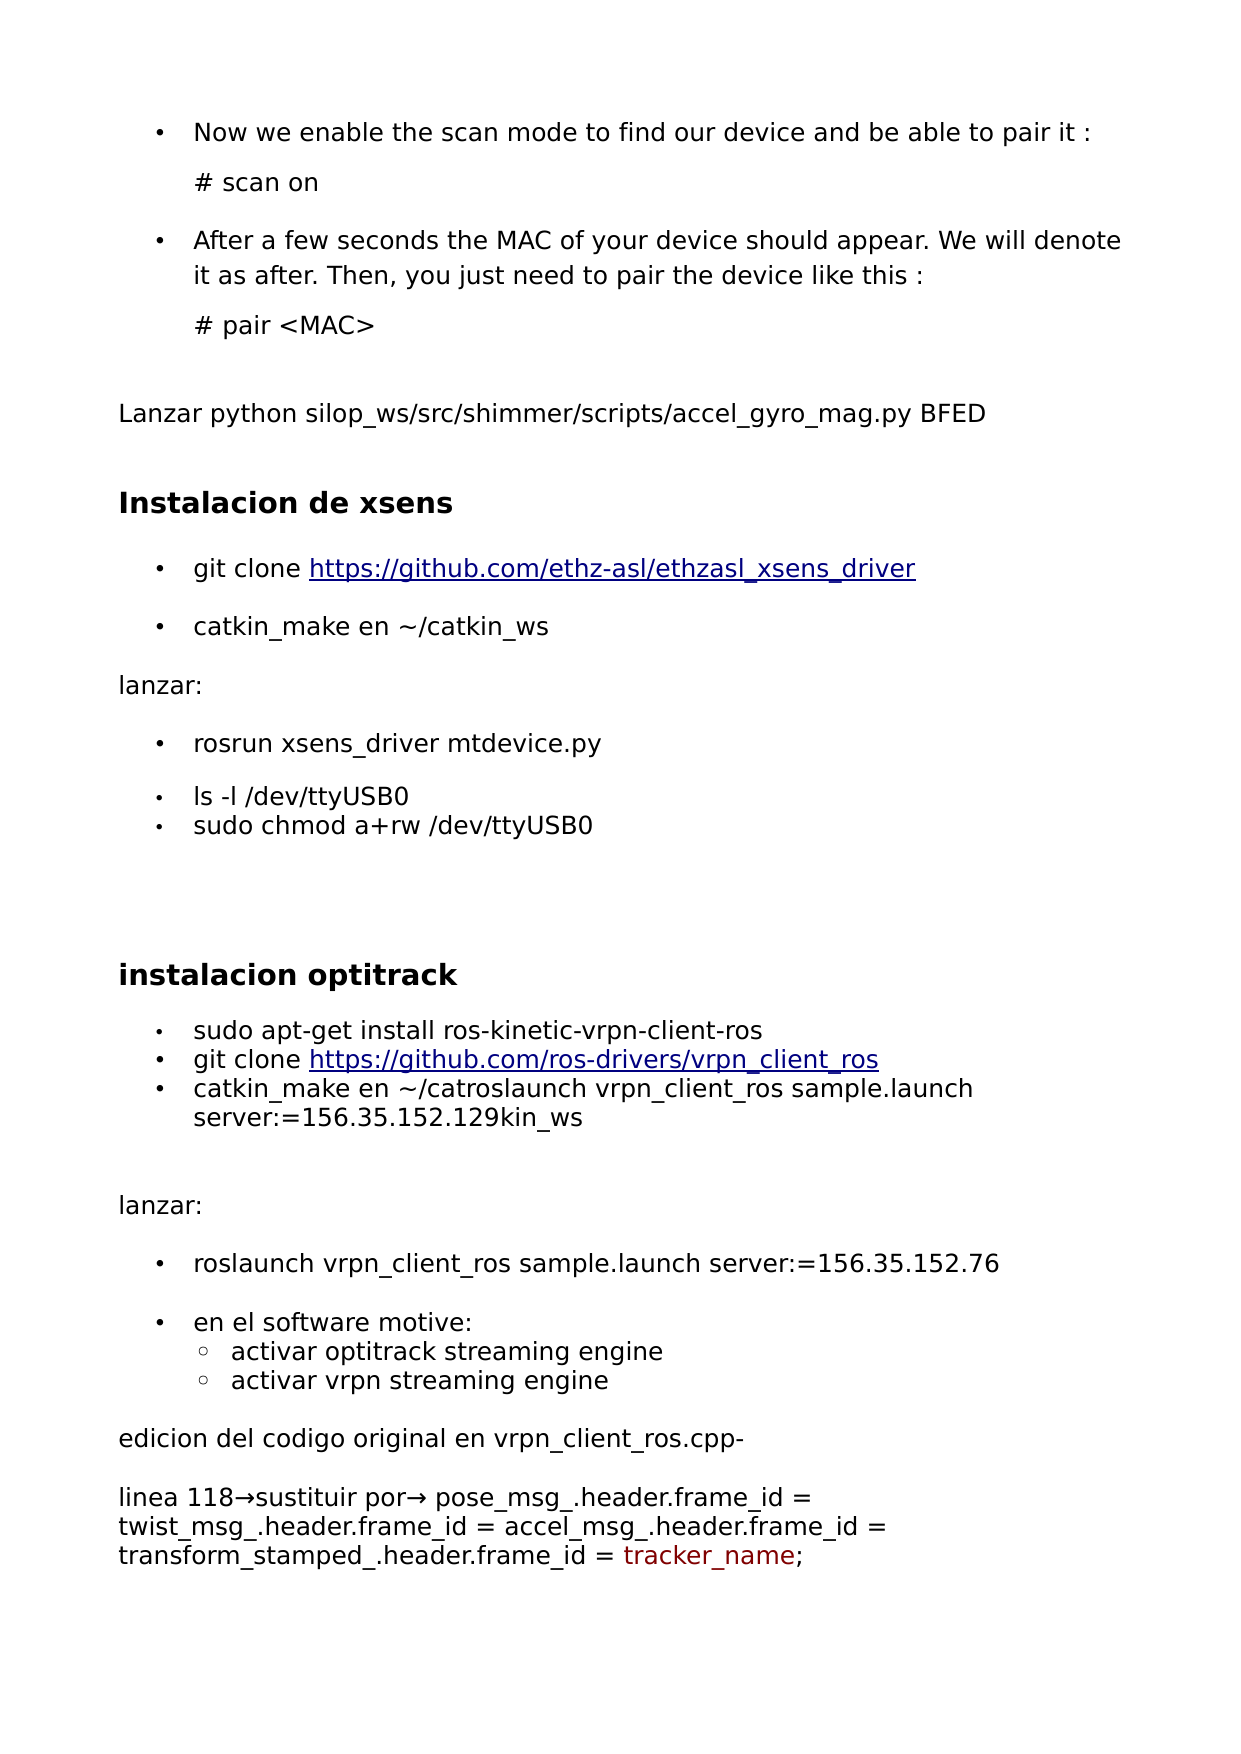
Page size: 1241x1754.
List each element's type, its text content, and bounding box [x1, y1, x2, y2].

list ls -l /dev/ttyUSB0 [156, 782, 1122, 811]
list activar vrpn streaming engine [193, 1366, 1122, 1395]
list catkin_make en ~/catkin_ws [156, 612, 1122, 642]
list roslaunch vrpn_client_ros sample.launch server:=156.35.152.76 [156, 1249, 1122, 1279]
text Instalacion de xsens [118, 486, 1122, 520]
list catkin_make en ~/catroslaunch vrpn_client_ros sample.launch server:=156.35.152.129kin_ws [156, 1074, 1122, 1133]
list # pair <MAC> [156, 311, 1122, 340]
text instalacion optitrack [118, 958, 1122, 992]
text linea 118→sustituir por→ pose_msg_.header.frame_id = twist_msg_.header.frame_id = accel_msg_.header.frame_id = transform_stamped_.header.frame_id = tracker_name; [118, 1483, 1122, 1570]
text Lanzar python silop_ws/src/shimmer/scripts/accel_gyro_mag.py BFED [118, 399, 1122, 428]
list After a few seconds the MAC of your device should appear. We will denote it as after. Then, you just need to pair the device like this : [156, 226, 1122, 291]
list activar optitrack streaming engine [193, 1337, 1122, 1366]
list # scan on [156, 168, 1122, 197]
text lanzar: [118, 1191, 1122, 1220]
text lanzar: [118, 671, 1122, 700]
list git clone https://github.com/ethz-asl/ethzasl_xsens_driver [156, 554, 1122, 583]
list en el software motive: [156, 1308, 1122, 1337]
list rosrun xsens_driver mtdevice.py [156, 729, 1122, 758]
list Now we enable the scan mode to find our device and be able to pair it : [156, 118, 1122, 147]
list git clone https://github.com/ros-drivers/vrpn_client_ros [156, 1045, 1122, 1074]
text edicion del codigo original en vrpn_client_ros.cpp- [118, 1424, 1122, 1454]
list sudo chmod a+rw /dev/ttyUSB0 [156, 811, 1122, 840]
list sudo apt-get install ros-kinetic-vrpn-client-ros [156, 1016, 1122, 1045]
